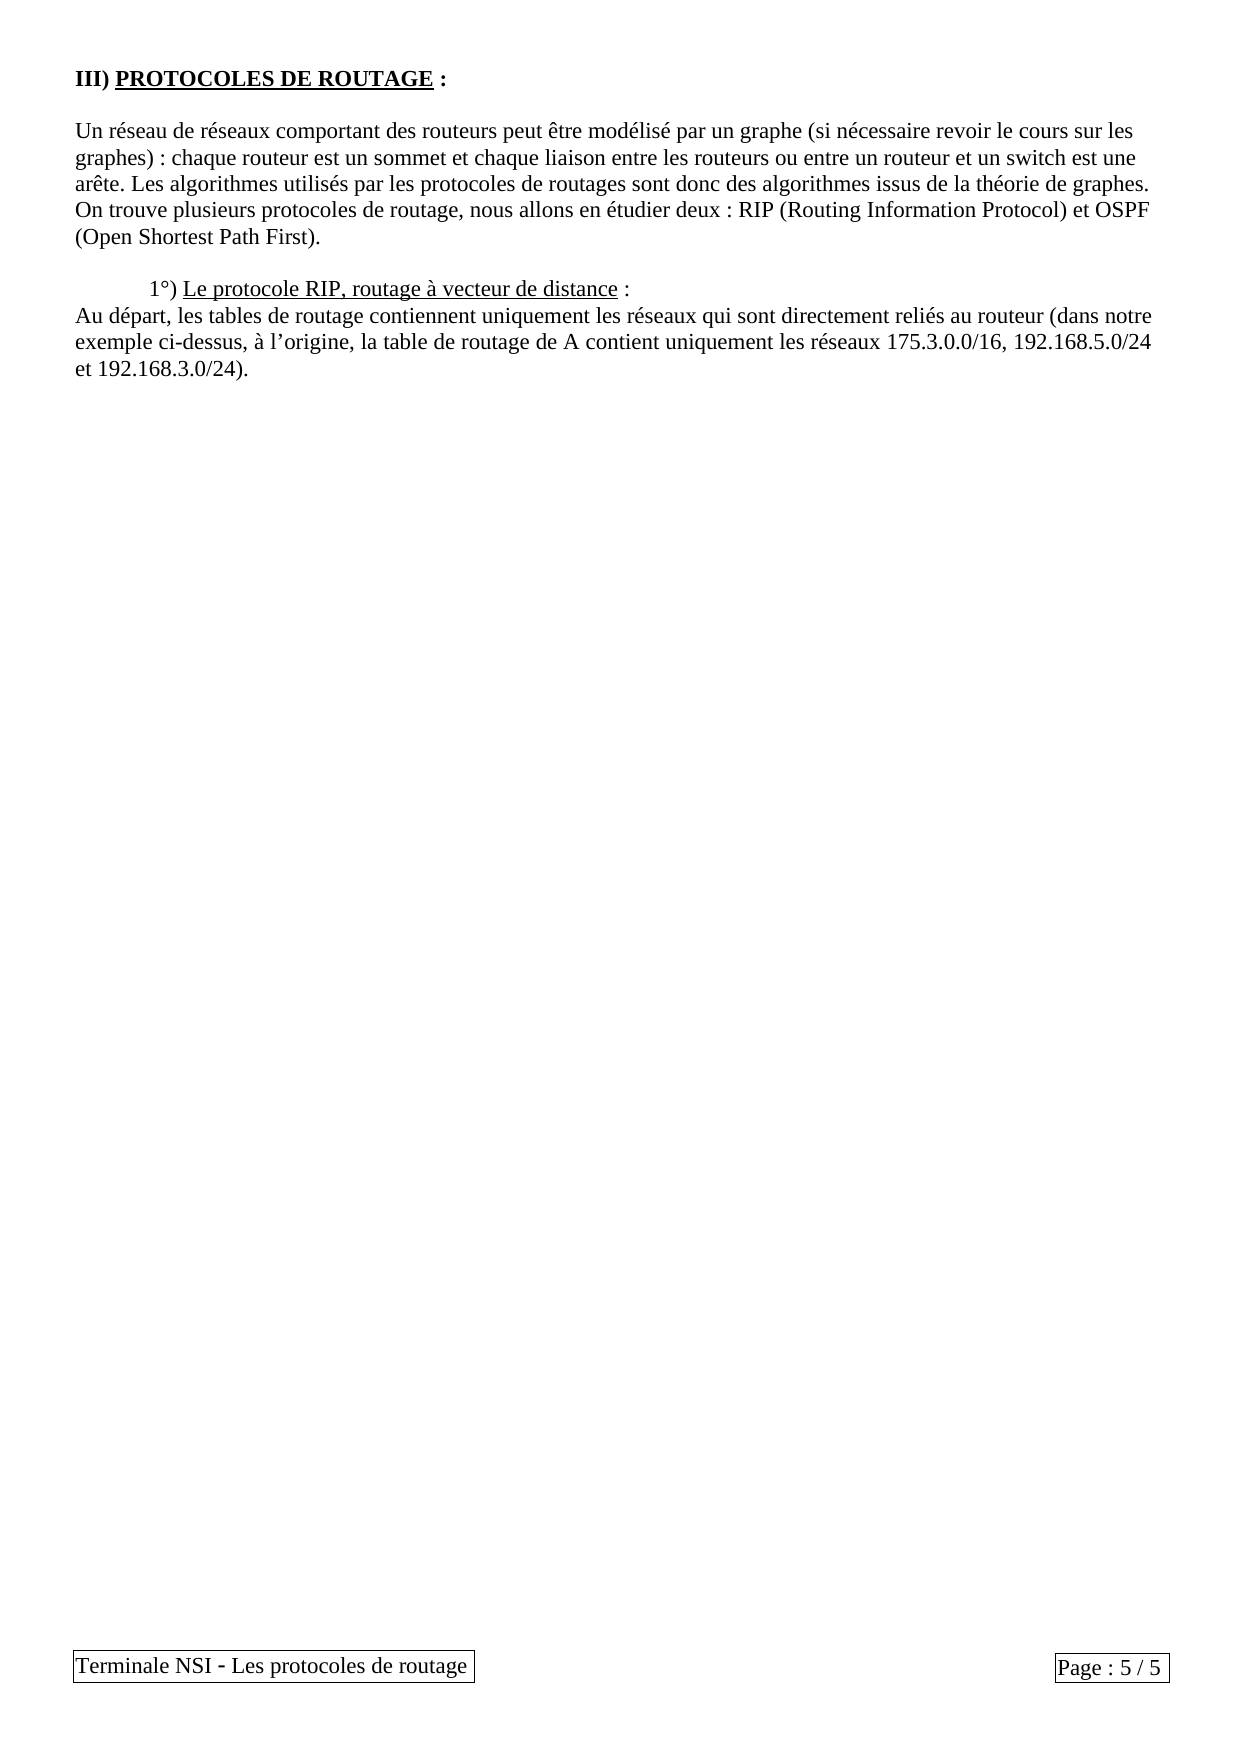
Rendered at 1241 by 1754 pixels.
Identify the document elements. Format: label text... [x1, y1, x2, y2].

text Au départ, les tables de routage contiennent uniquement les réseaux qui sont directement reliés au routeur (dans notre exemple ci-dessus, à l’origine, la table de routage de A contient uniquement les réseaux 175.3.0.0/16, 192.168.5.0/24 et 192.168.3.0/24). [75, 302, 1154, 381]
text Un réseau de réseaux comportant des routeurs peut être modélisé par un graphe (si nécessaire revoir le cours sur les graphes) : chaque routeur est un sommet et chaque liaison entre les routeurs ou entre un routeur et un switch est une arête. Les algorithmes utilisés par les protocoles de routages sont donc des algorithmes issus de la théorie de graphes. On trouve plusieurs protocoles de routage, nous allons en étudier deux : RIP (Routing Information Protocol) et OSPF (Open Shortest Path First). [75, 117, 1152, 249]
text 1°) Le protocole RIP, routage à vecteur de distance : [149, 276, 1188, 302]
subtitle PROTOCOLES DE ROUTAGE : [75, 64, 1188, 91]
